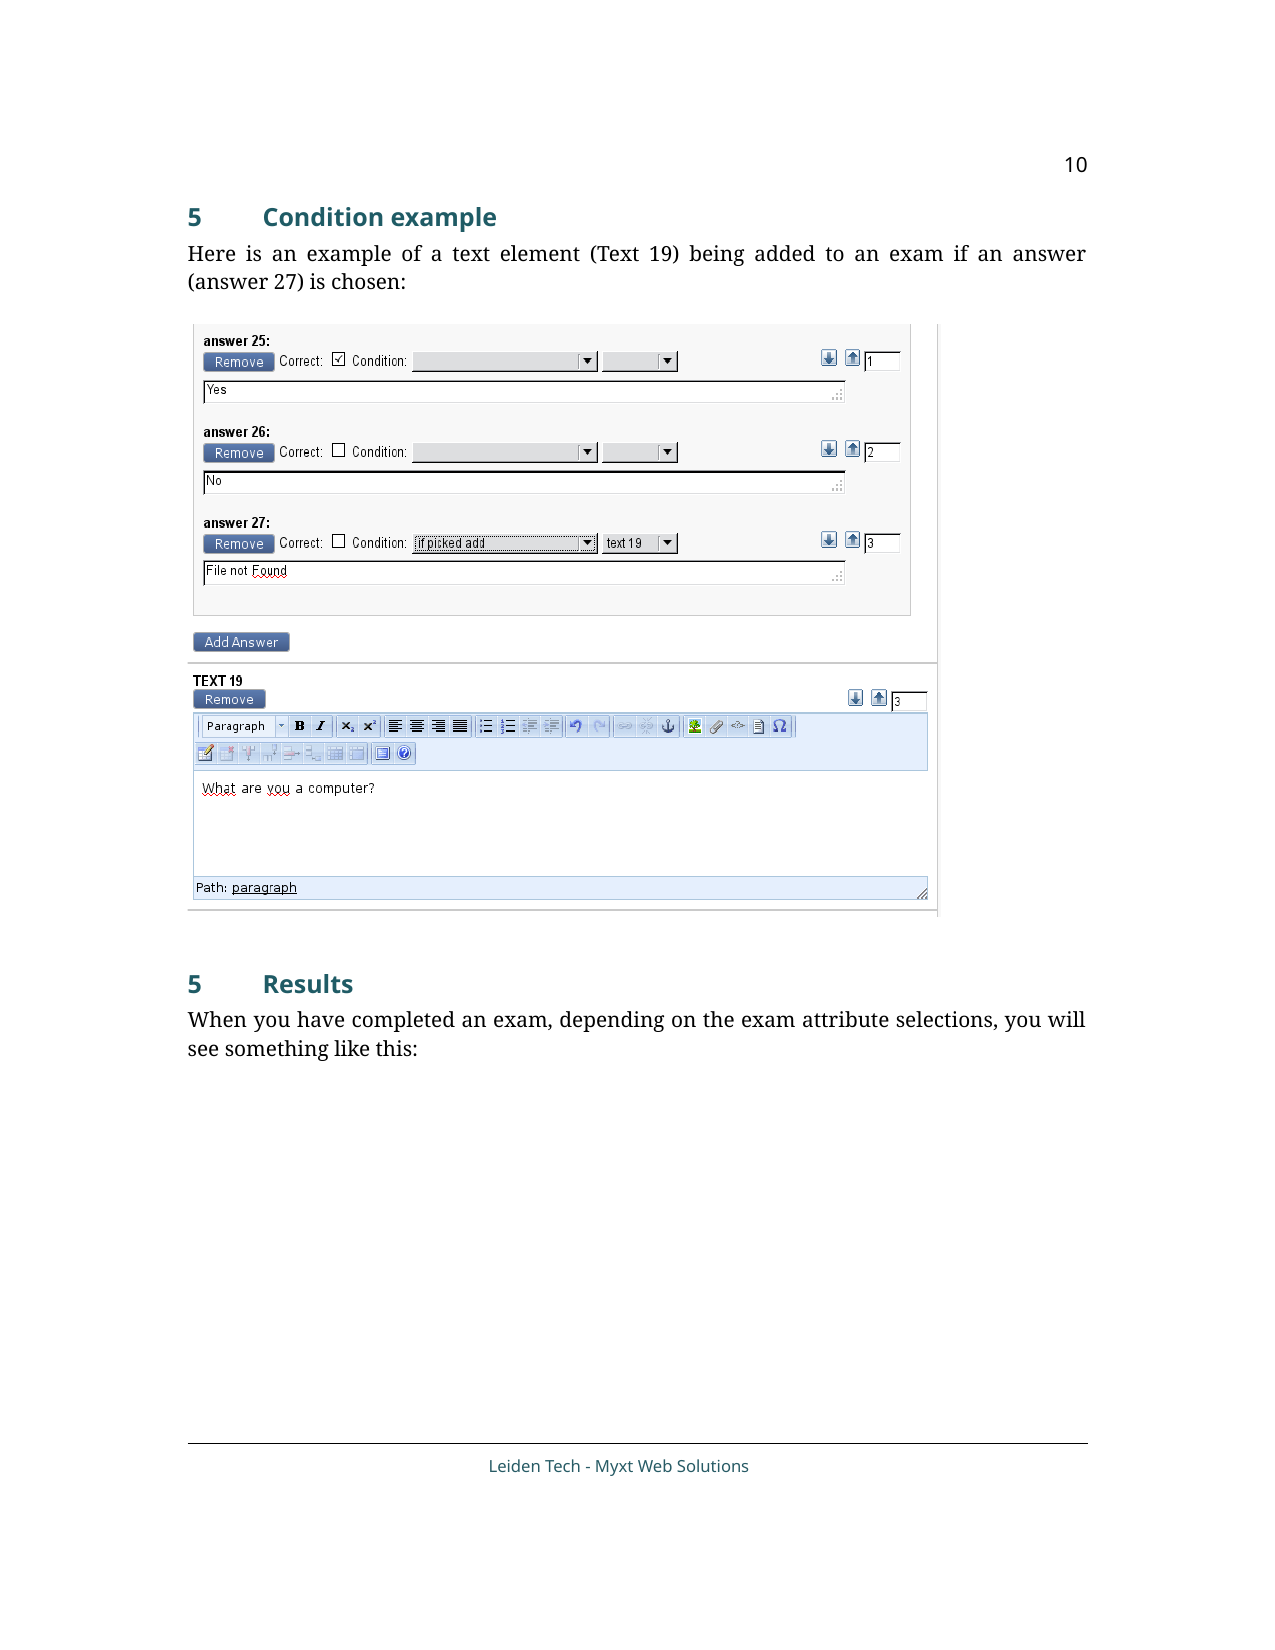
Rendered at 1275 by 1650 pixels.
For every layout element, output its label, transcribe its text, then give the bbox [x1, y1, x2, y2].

subtitle 5 Condition example [187, 203, 1087, 233]
subtitle 5 Results [187, 970, 1087, 999]
picture [187, 324, 941, 917]
subtitle Here is an example of a text element (Text 19) being added to an exam if an answer (answer 27) is chosen: [187, 239, 1087, 296]
subtitle When you have completed an exam, depending on the exam attribute selections, you will see something like this: [187, 1005, 1087, 1062]
